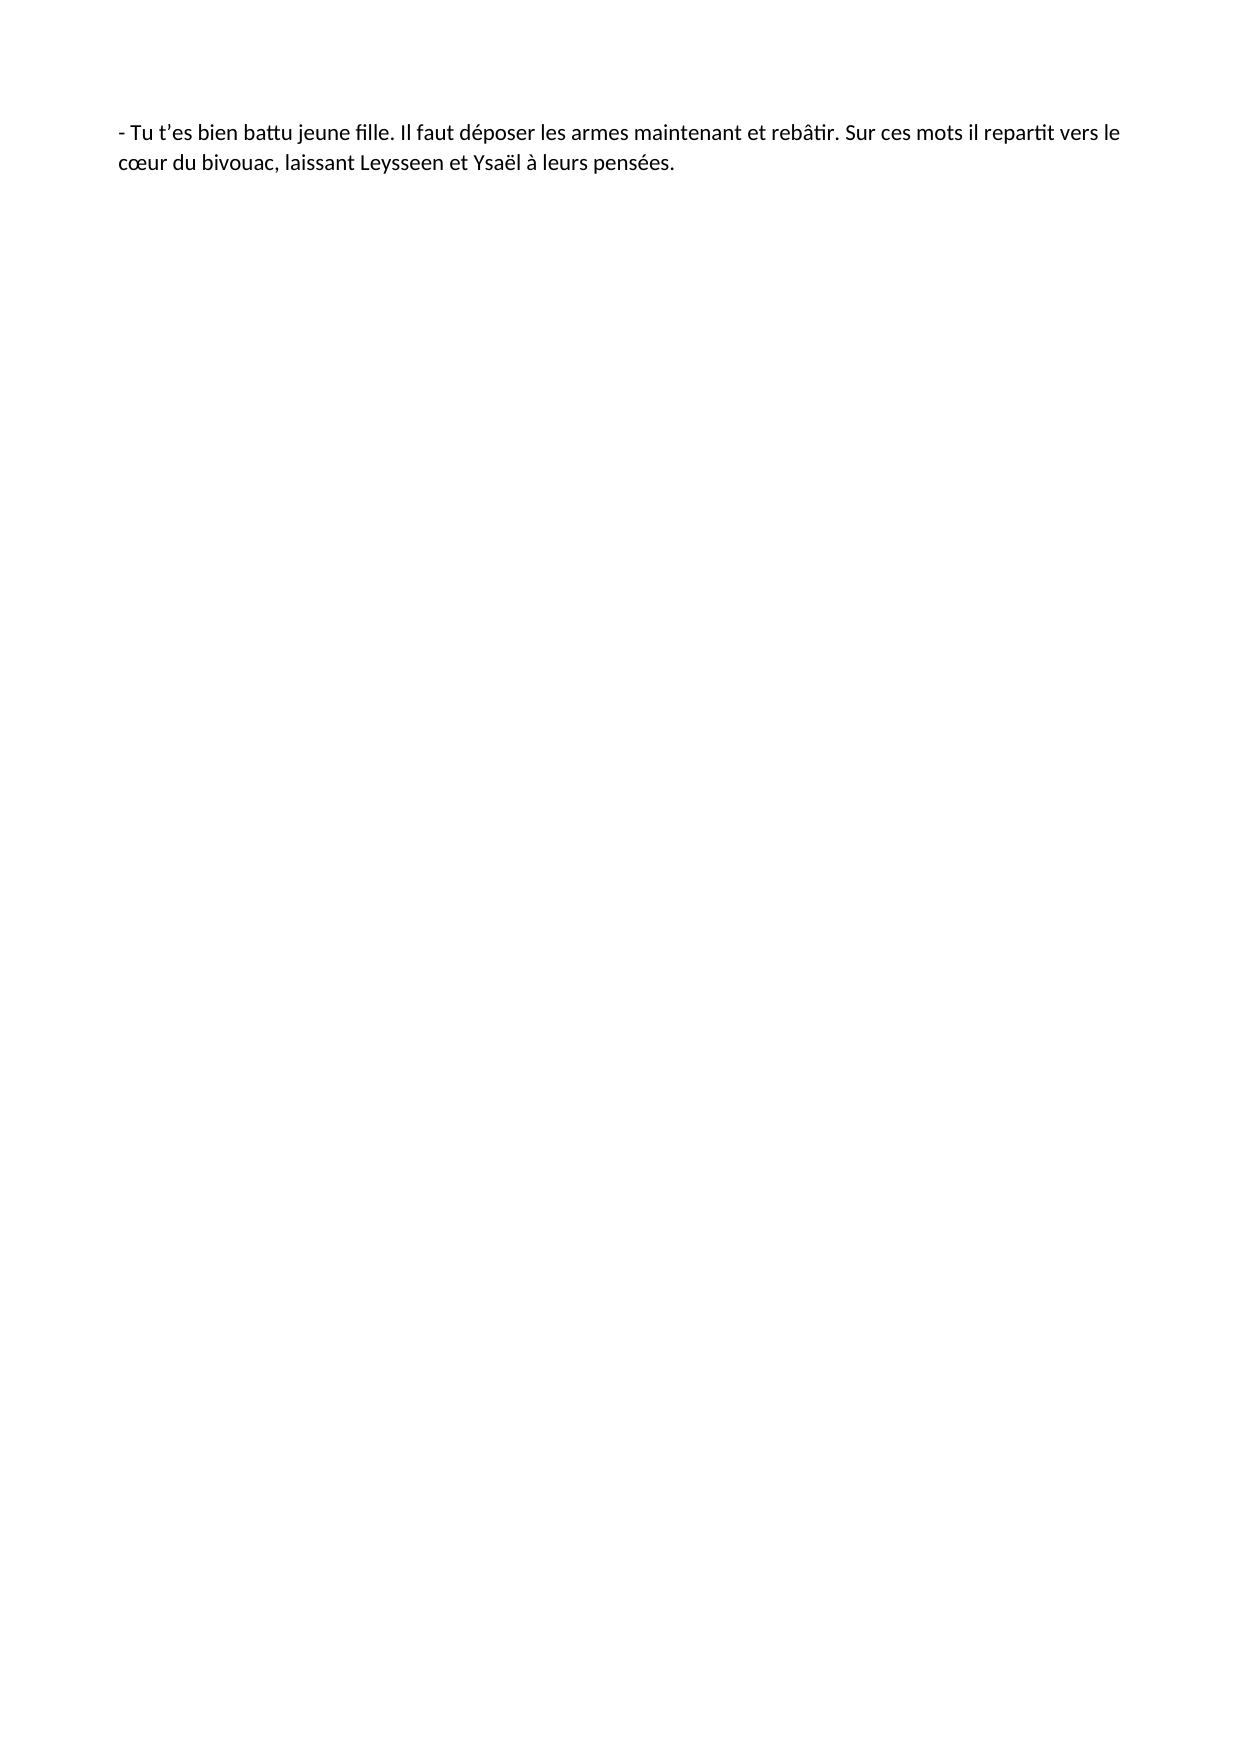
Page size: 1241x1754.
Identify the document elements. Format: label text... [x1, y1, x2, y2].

text - Tu t’es bien battu jeune fille. Il faut déposer les armes maintenant et rebâtir. Sur ces mots il repartit vers le cœur du bivouac, laissant Leysseen et Ysaël à leurs pensées. [118, 118, 1122, 176]
